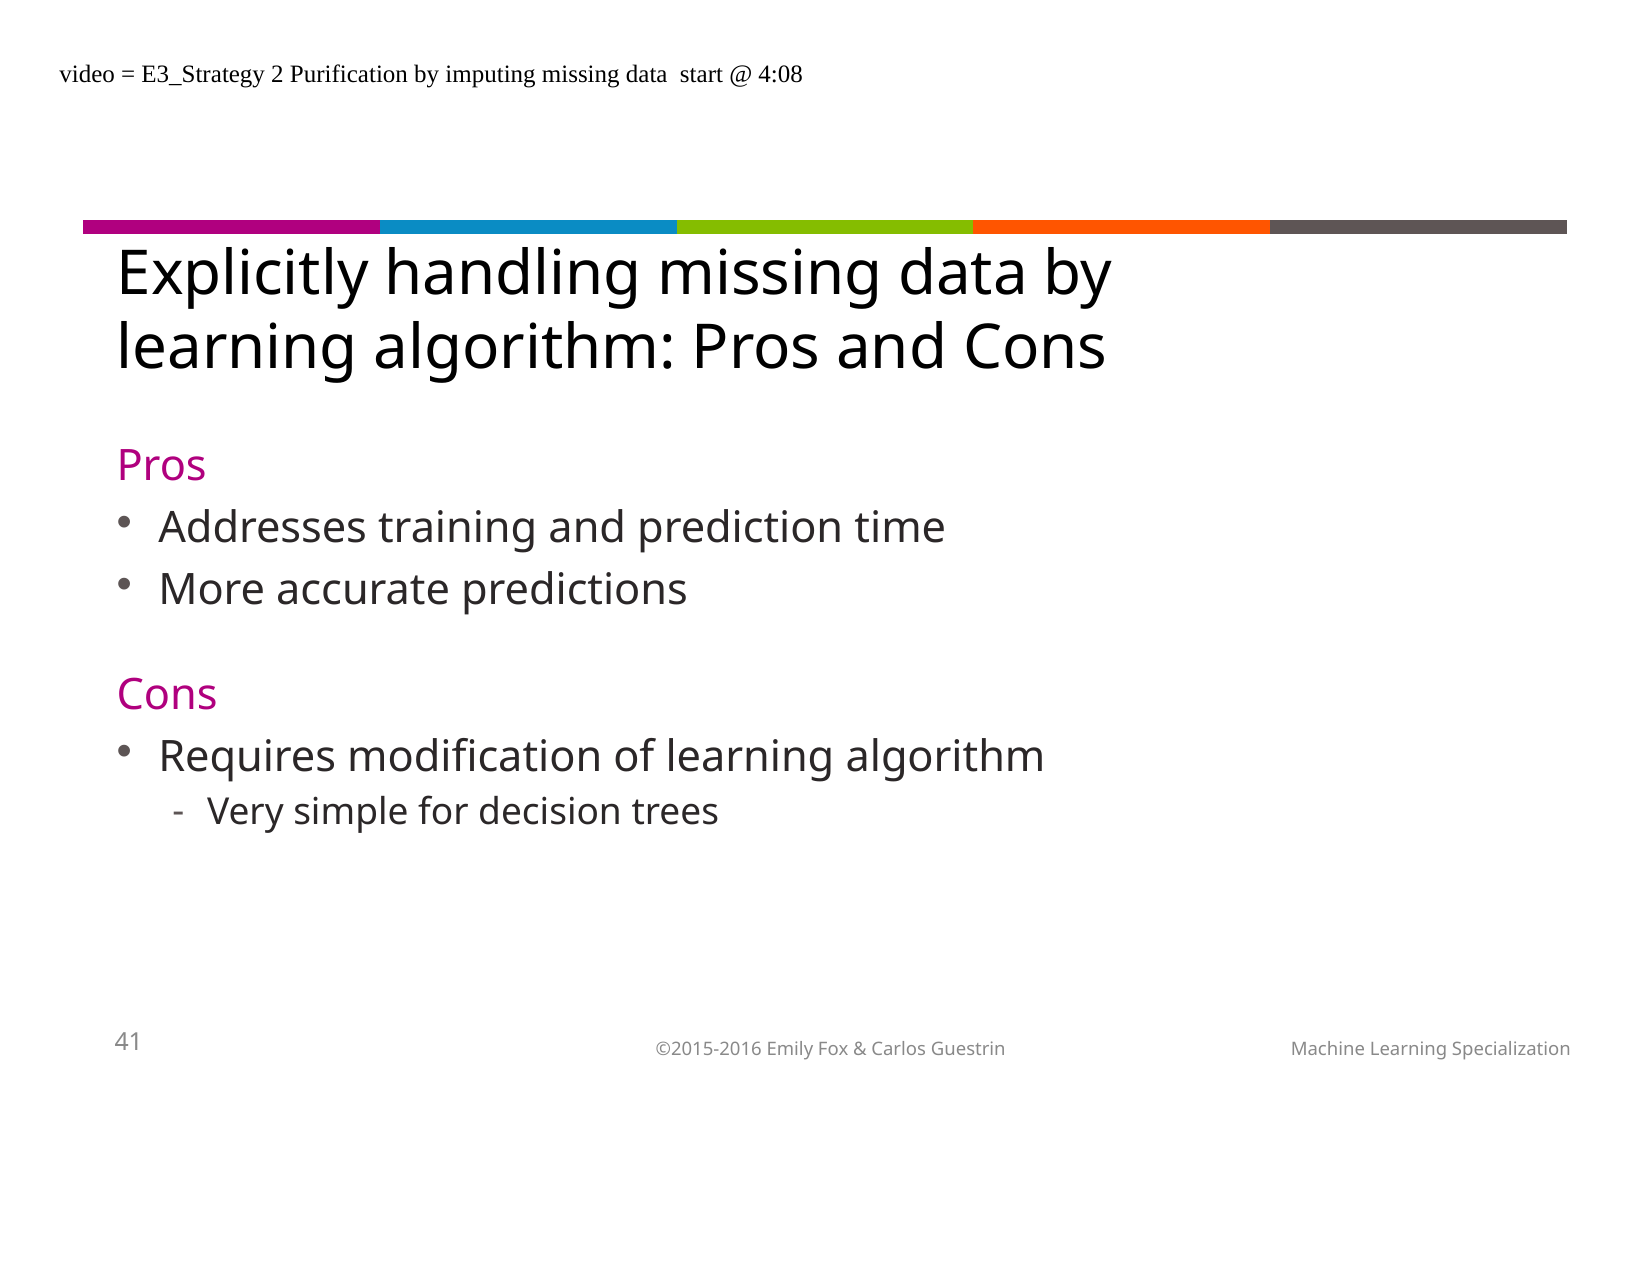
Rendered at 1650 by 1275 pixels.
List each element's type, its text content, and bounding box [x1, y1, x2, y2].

text video = E3_Strategy 2 Purification by imputing missing data start @ 4:08 [59, 59, 1591, 88]
